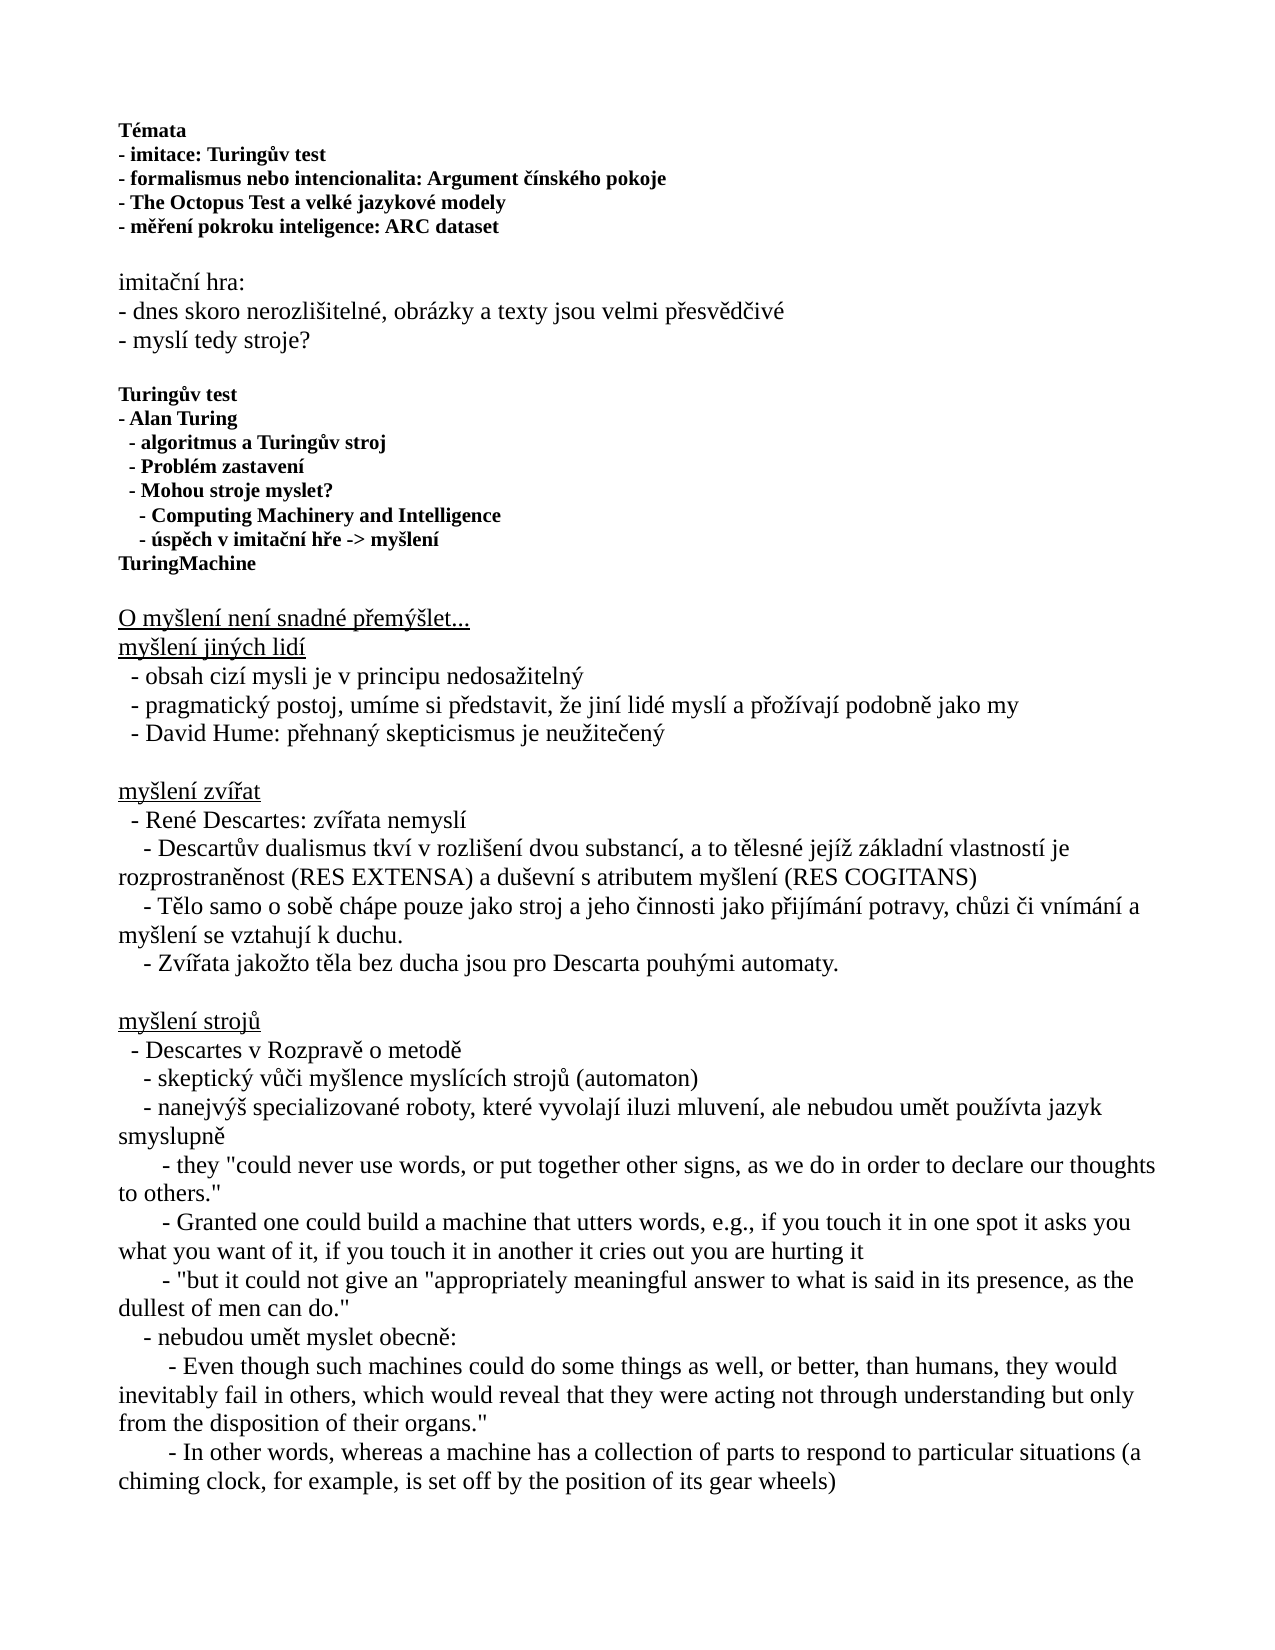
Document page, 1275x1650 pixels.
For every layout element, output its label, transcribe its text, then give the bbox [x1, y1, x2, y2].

text - obsah cizí mysli je v principu nedosažitelný [118, 661, 1157, 690]
text - algoritmus a Turingův stroj [118, 430, 1157, 454]
text - Problém zastavení [118, 454, 1157, 478]
text - Alan Turing [118, 406, 1157, 430]
text - pragmatický postoj, umíme si představit, že jiní lidé myslí a přožívají podobně jako my [118, 690, 1157, 718]
text Turingův test [118, 382, 1157, 406]
text - Descartův dualismus tkví v rozlišení dvou substancí, a to tělesné jejíž základní vlastností je rozprostraněnost (RES EXTENSA) a duševní s atributem myšlení (RES COGITANS) [118, 833, 1157, 891]
text - Granted one could build a machine that utters words, e.g., if you touch it in one spot it asks you what you want of it, if you touch it in another it cries out you are hurting it [118, 1207, 1157, 1265]
text - skeptický vůči myšlence myslících strojů (automaton) [118, 1063, 1157, 1092]
text - úspěch v imitační hře -> myšlení [118, 527, 1157, 551]
text myšlení strojů [118, 1006, 1157, 1035]
text - imitace: Turingův test [118, 142, 1157, 166]
text - René Descartes: zvířata nemyslí [118, 805, 1157, 833]
text - myslí tedy stroje? [118, 325, 1157, 353]
text - nanejvýš specializované roboty, které vyvolají iluzi mluvení, ale nebudou umět používta jazyk smyslupně [118, 1092, 1157, 1150]
text - they "could never use words, or put together other signs, as we do in order to declare our thoughts to others." [118, 1150, 1157, 1207]
text - Zvířata jakožto těla bez ducha jsou pro Descarta pouhými automaty. [118, 948, 1157, 977]
text - Computing Machinery and Intelligence [118, 502, 1157, 527]
text - Tělo samo o sobě chápe pouze jako stroj a jeho činnosti jako přijímání potravy, chůzi či vnímání a myšlení se vztahují k duchu. [118, 891, 1157, 948]
text Témata [118, 118, 1157, 142]
text - "but it could not give an "appropriately meaningful answer to what is said in its presence, as the dullest of men can do." [118, 1265, 1157, 1322]
text myšlení zvířat [118, 776, 1157, 805]
text - The Octopus Test a velké jazykové modely [118, 190, 1157, 214]
text - In other words, whereas a machine has a collection of parts to respond to particular situations (a chiming clock, for example, is set off by the position of its gear wheels) [118, 1437, 1157, 1495]
text - David Hume: přehnaný skepticismus je neužitečený [118, 718, 1157, 747]
text - Mohou stroje myslet? [118, 478, 1157, 502]
text - nebudou umět myslet obecně: [118, 1322, 1157, 1351]
text - dnes skoro nerozlišitelné, obrázky a texty jsou velmi přesvědčivé [118, 296, 1157, 325]
text O myšlení není snadné přemýšlet... [118, 603, 1157, 632]
text - měření pokroku inteligence: ARC dataset [118, 214, 1157, 238]
text imitační hra: [118, 267, 1157, 296]
text - formalismus nebo intencionalita: Argument čínského pokoje [118, 166, 1157, 190]
text - Even though such machines could do some things as well, or better, than humans, they would inevitably fail in others, which would reveal that they were acting not through understanding but only from the disposition of their organs." [118, 1351, 1157, 1437]
text TuringMachine [118, 551, 1157, 575]
text - Descartes v Rozpravě o metodě [118, 1035, 1157, 1063]
text myšlení jiných lidí [118, 632, 1157, 661]
